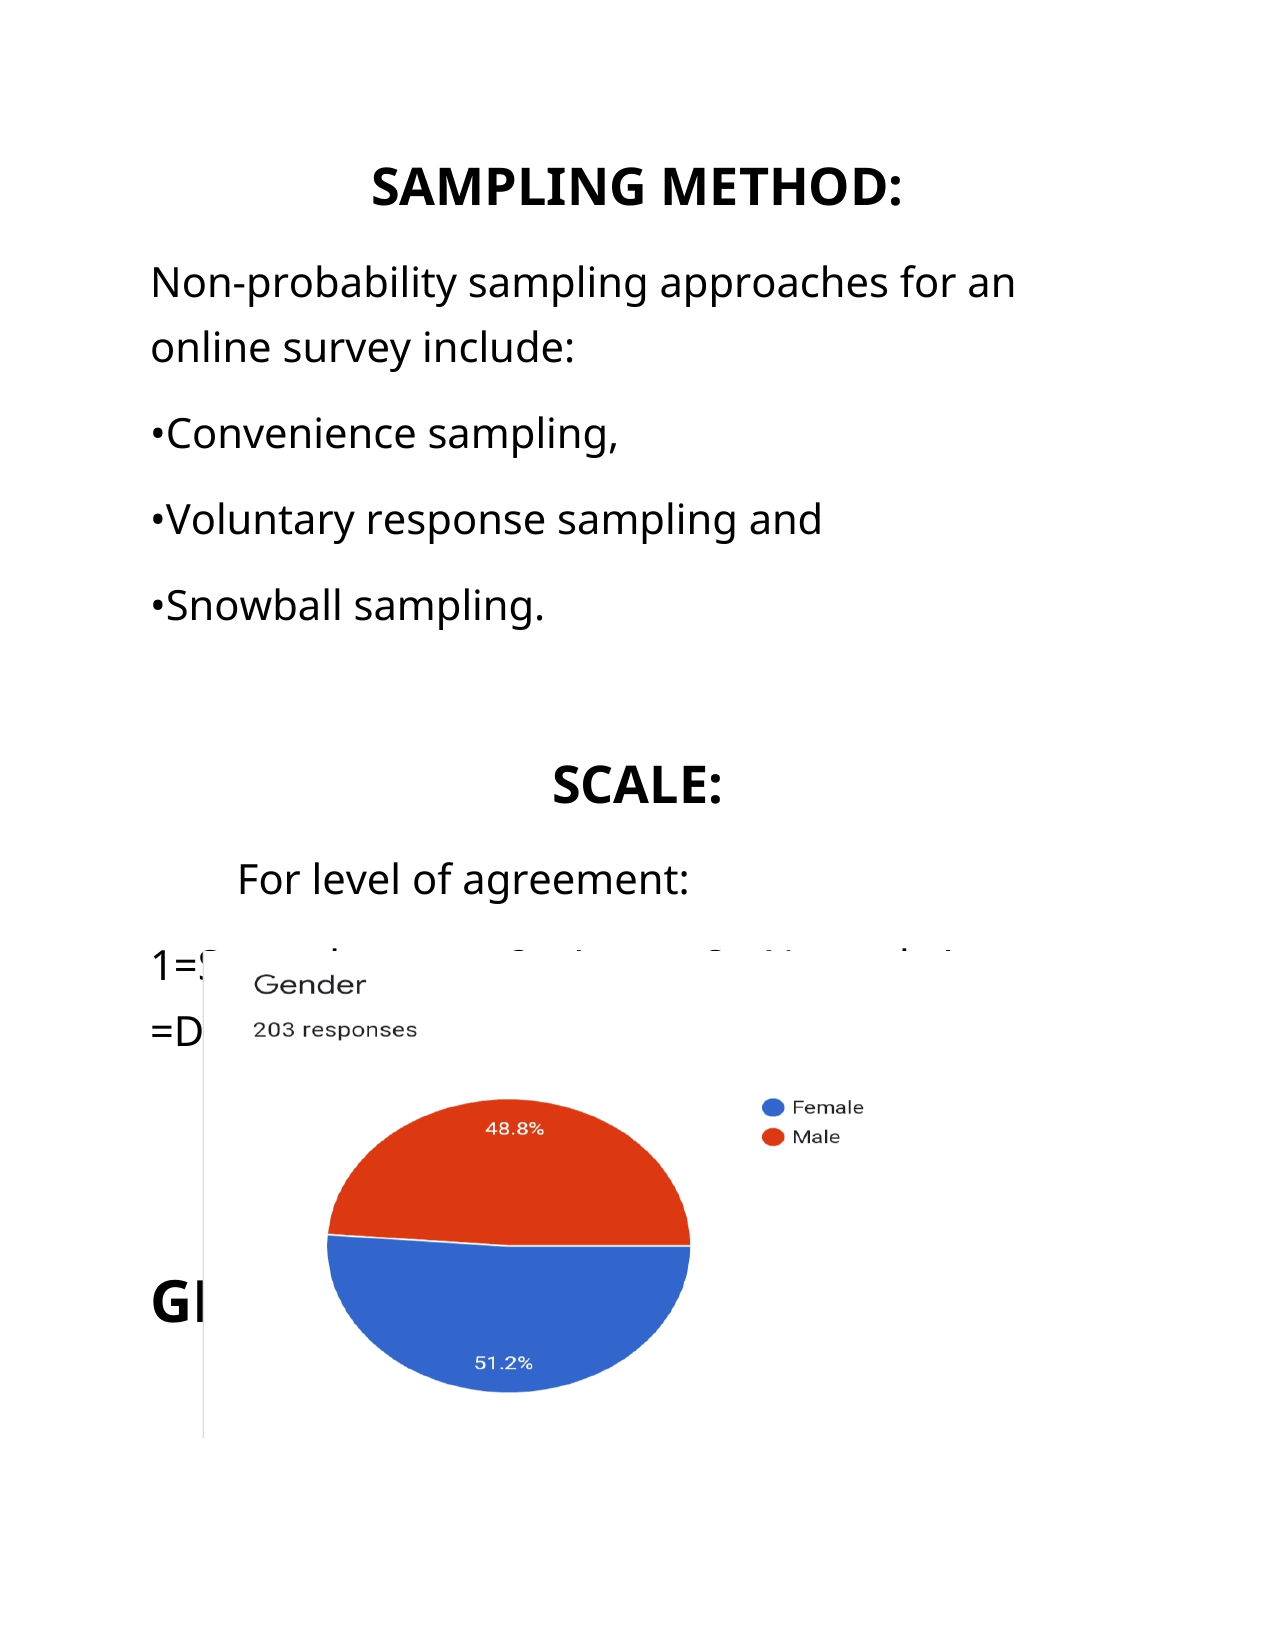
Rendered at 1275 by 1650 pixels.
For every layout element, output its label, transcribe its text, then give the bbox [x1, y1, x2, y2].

text For level of agreement: [150, 850, 1125, 907]
text SCALE: [150, 748, 1125, 819]
text Non-probability sampling approaches for an online survey include: [150, 252, 1125, 374]
text •Snowball sampling. [150, 576, 1125, 632]
picture [202, 951, 1060, 1438]
text 1=Strongly agree, 2 =Agree, 3 =Neutral, 4 =Disagree, 5=Strongly disagree [150, 936, 1125, 1058]
text GRAPHICAL REPRESENTATION: [1060, 1259, 1125, 1339]
text GRAPHICAL REPRESENTATION: [150, 1259, 202, 1339]
text •Voluntary response sampling and [150, 490, 1125, 546]
text •Convenience sampling, [150, 404, 1125, 460]
text SAMPLING METHOD: [150, 150, 1125, 221]
